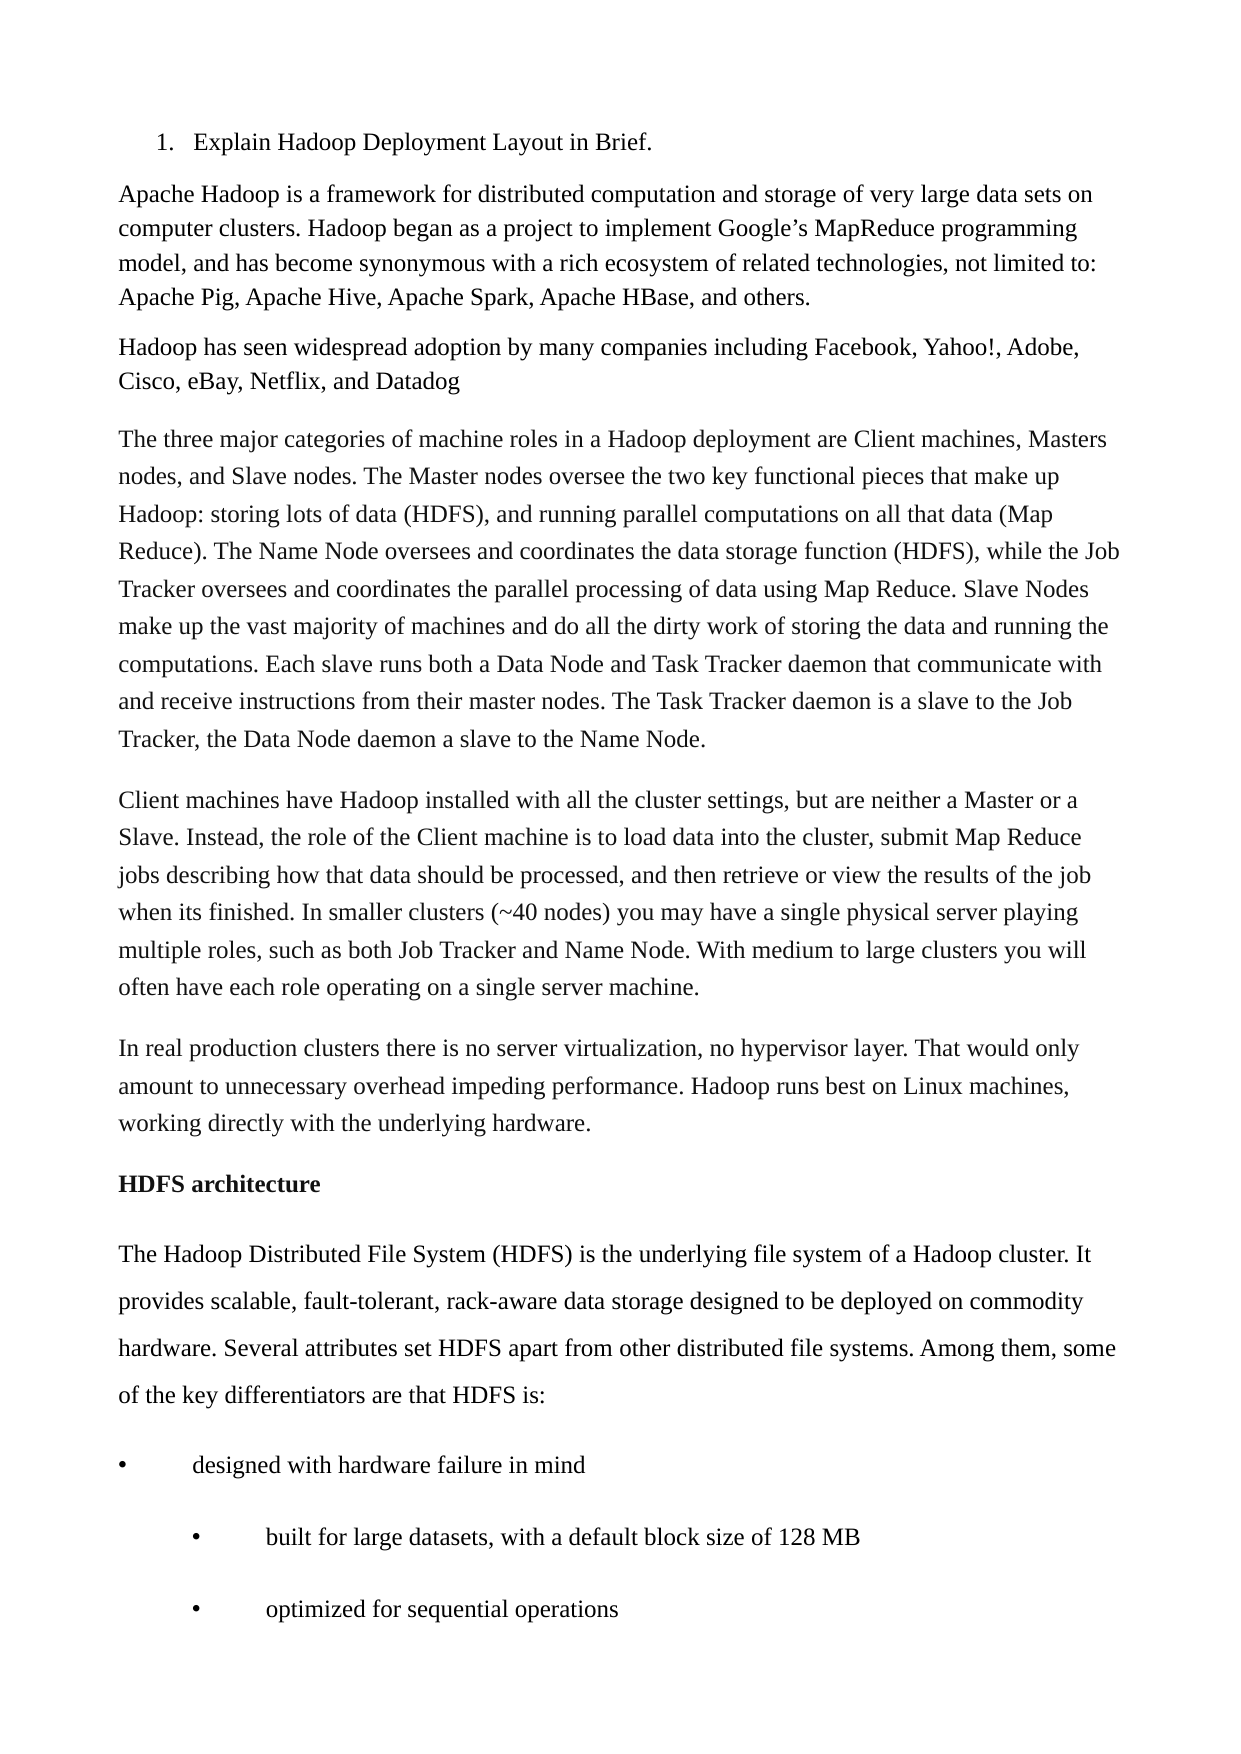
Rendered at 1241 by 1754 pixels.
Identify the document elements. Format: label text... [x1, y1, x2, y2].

text The three major categories of machine roles in a Hadoop deployment are Client machines, Masters nodes, and Slave nodes. The Master nodes oversee the two key functional pieces that make up Hadoop: storing lots of data (HDFS), and running parallel computations on all that data (Map Reduce). The Name Node oversees and coordinates the data storage function (HDFS), while the Job Tracker oversees and coordinates the parallel processing of data using Map Reduce. Slave Nodes make up the vast majority of machines and do all the dirty work of storing the data and running the computations. Each slave runs both a Data Node and Task Tracker daemon that communicate with and receive instructions from their master nodes. The Task Tracker daemon is a slave to the Job Tracker, the Data Node daemon a slave to the Name Node. [118, 415, 1122, 753]
list built for large datasets, with a default block size of 128 MB [192, 1503, 1122, 1551]
text Hadoop has seen widespread adoption by many companies including Facebook, Yahoo!, Adobe, Cisco, eBay, Netflix, and Datadog [118, 332, 1122, 395]
list Explain Hadoop Deployment Layout in Brief. [156, 118, 1122, 156]
text In real production clusters there is no server virtualization, no hypervisor layer. That would only amount to unnecessary overhead impeding performance. Hadoop runs best on Linux machines, working directly with the underlying hardware. [118, 1024, 1122, 1137]
list designed with hardware failure in mind [118, 1431, 1122, 1479]
list optimized for sequential operations [192, 1574, 1122, 1623]
text Apache Hadoop is a framework for distributed computation and storage of very large data sets on computer clusters. Hadoop began as a project to implement Google’s MapReduce programming model, and has become synonymous with a rich ecosystem of related technologies, not limited to: Apache Pig, Apache Hive, Apache Spark, Apache HBase, and others. [118, 179, 1122, 311]
subtitle HDFS architecture [118, 1160, 1122, 1198]
text The Hadoop Distributed File System (HDFS) is the underlying file system of a Hadoop cluster. It provides scalable, fault-tolerant, rack-aware data storage designed to be deployed on commodity hardware. Several attributes set HDFS apart from other distributed file systems. Among them, some of the key differentiators are that HDFS is: [118, 1221, 1122, 1409]
text Client machines have Hadoop installed with all the cluster settings, but are neither a Master or a Slave. Instead, the role of the Client machine is to load data into the cluster, submit Map Reduce jobs describing how that data should be processed, and then retrieve or view the results of the job when its finished. In smaller clusters (~40 nodes) you may have a single physical server playing multiple roles, such as both Job Tracker and Name Node. With medium to large clusters you will often have each role operating on a single server machine. [118, 776, 1122, 1001]
